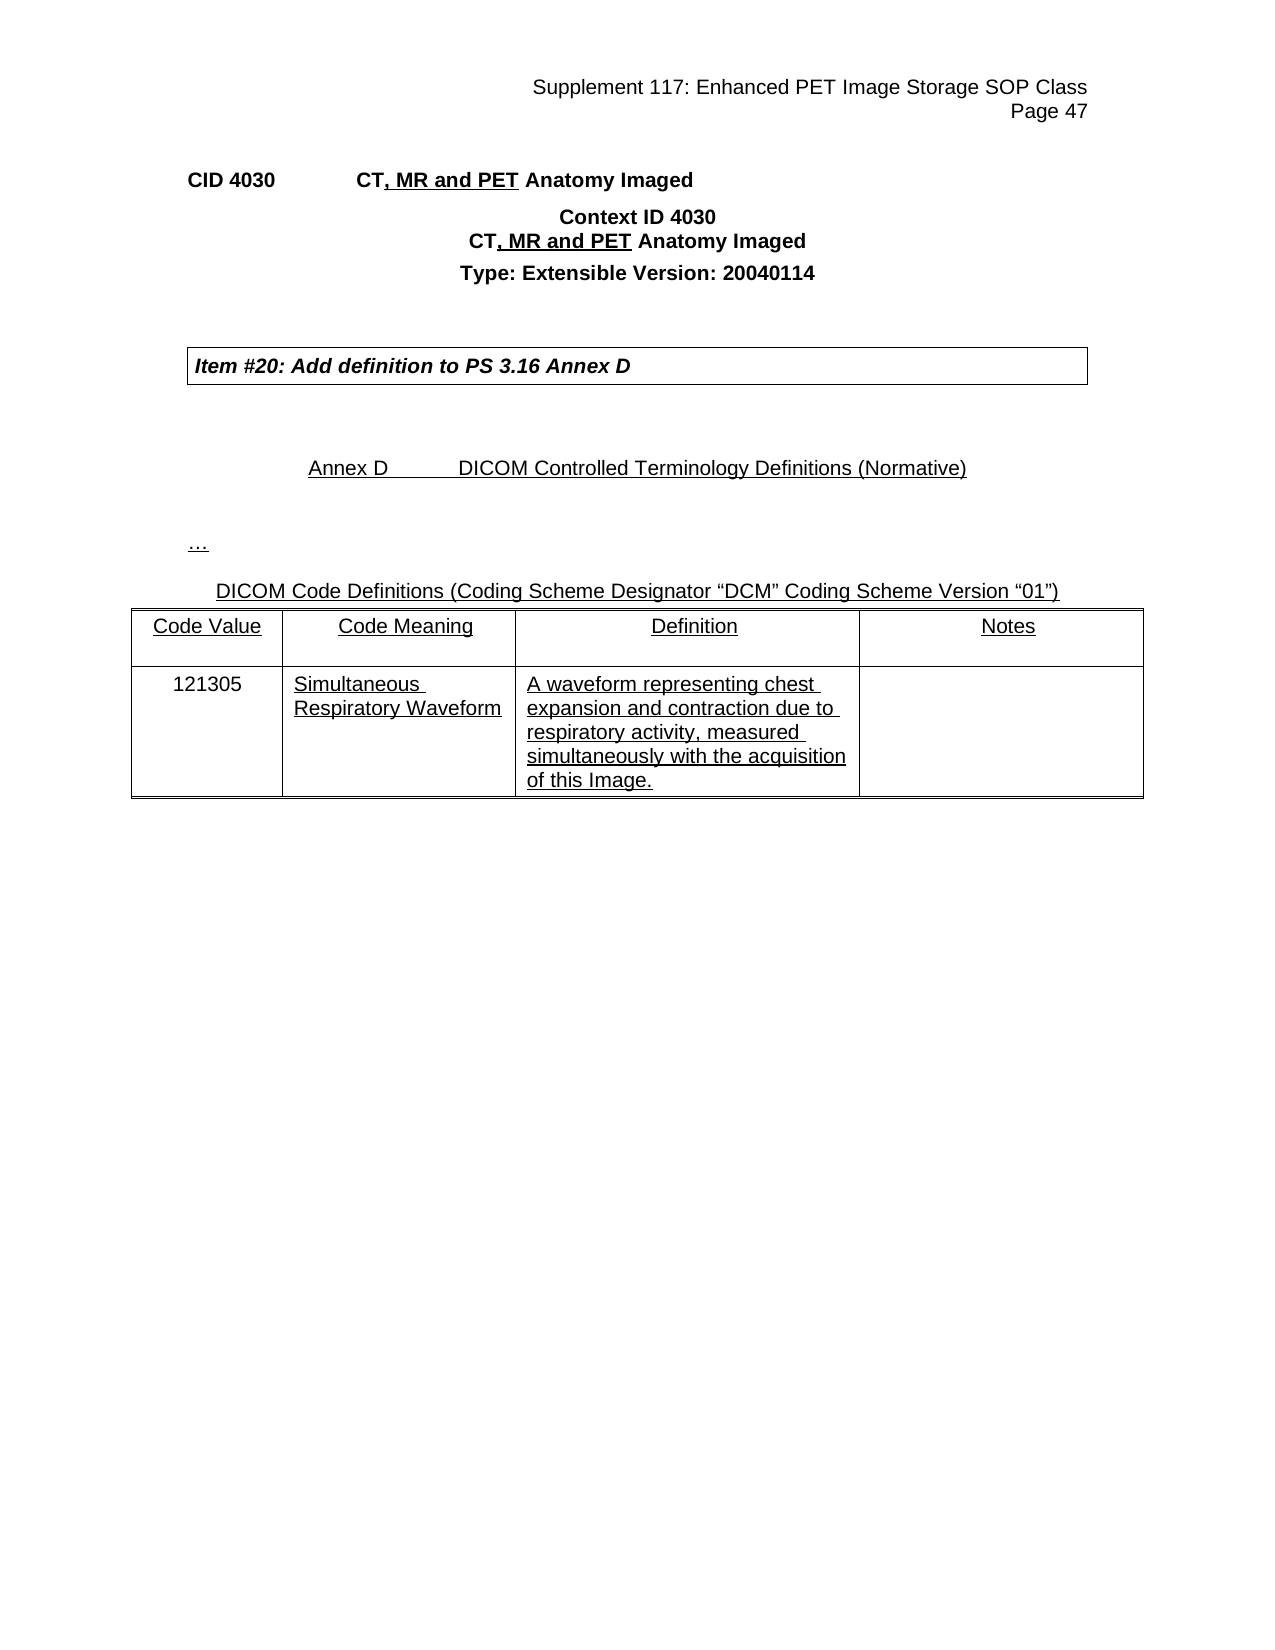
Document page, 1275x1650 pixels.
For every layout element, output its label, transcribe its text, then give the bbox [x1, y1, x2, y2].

table_header Definition [516, 611, 859, 666]
text Context ID 4030 CT, MR and PET Anatomy Imaged [187, 204, 1088, 253]
table_cell [860, 667, 1143, 796]
table_cell A waveform representing chest expansion and contraction due to respiratory activity, measured simultaneously with the acquisition of this Image. [516, 667, 859, 796]
table_header Code Meaning [283, 611, 515, 666]
text … [187, 530, 1088, 554]
table_cell 121305 [132, 667, 282, 796]
text DICOM Code Definitions (Coding Scheme Designator “DCM” Coding Scheme Version “01”) [187, 579, 1088, 603]
table_cell Simultaneous Respiratory Waveform [283, 667, 515, 796]
text Item #20: Add definition to PS 3.16 Annex D [188, 348, 1087, 384]
text Type: Extensible Version: 20040114 [187, 261, 1088, 285]
table_header Code Value [132, 611, 282, 666]
subtitle CID 4030 CT, MR and PET Anatomy Imaged [187, 168, 1088, 192]
subtitle Annex D DICOM Controlled Terminology Definitions (Normative) [187, 456, 1088, 480]
table_header Notes [860, 611, 1143, 666]
